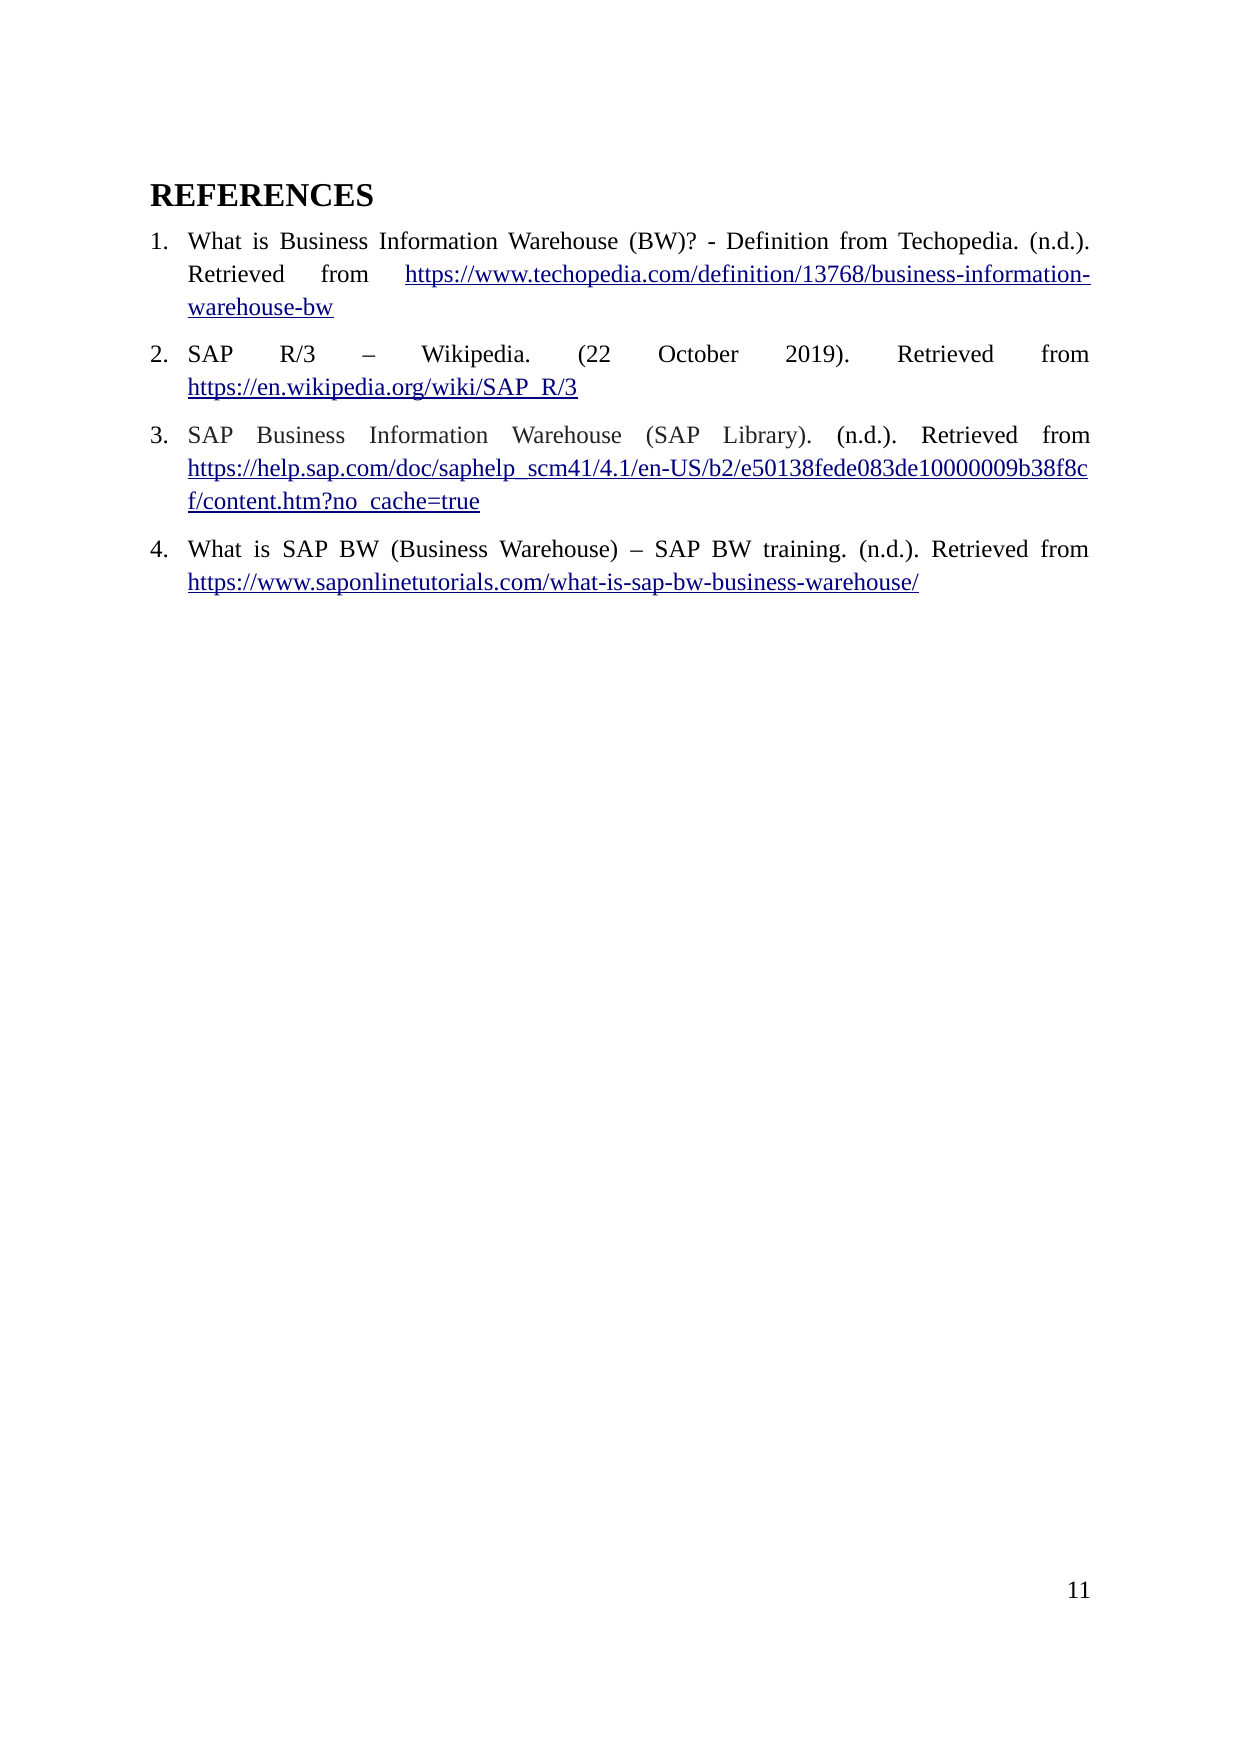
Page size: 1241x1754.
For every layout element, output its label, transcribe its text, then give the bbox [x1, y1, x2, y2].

subtitle REFERENCES [150, 176, 1091, 214]
list What is Business Information Warehouse (BW)? - Definition from Techopedia. (n.d.). Retrieved from https://www.techopedia.com/definition/13768/business-information-warehouse-bw [150, 226, 1091, 321]
list SAP R/3 – Wikipedia. (22 October 2019). Retrieved from https://en.wikipedia.org/wiki/SAP_R/3 [150, 339, 1091, 401]
list SAP Business Information Warehouse (SAP Library). (n.d.). Retrieved from https://help.sap.com/doc/saphelp_scm41/4.1/en-US/b2/e50138fede083de10000009b38f8cf/content.htm?no_cache=true [150, 420, 1091, 515]
list What is SAP BW (Business Warehouse) – SAP BW training. (n.d.). Retrieved from https://www.saponlinetutorials.com/what-is-sap-bw-business-warehouse/ [150, 534, 1091, 596]
